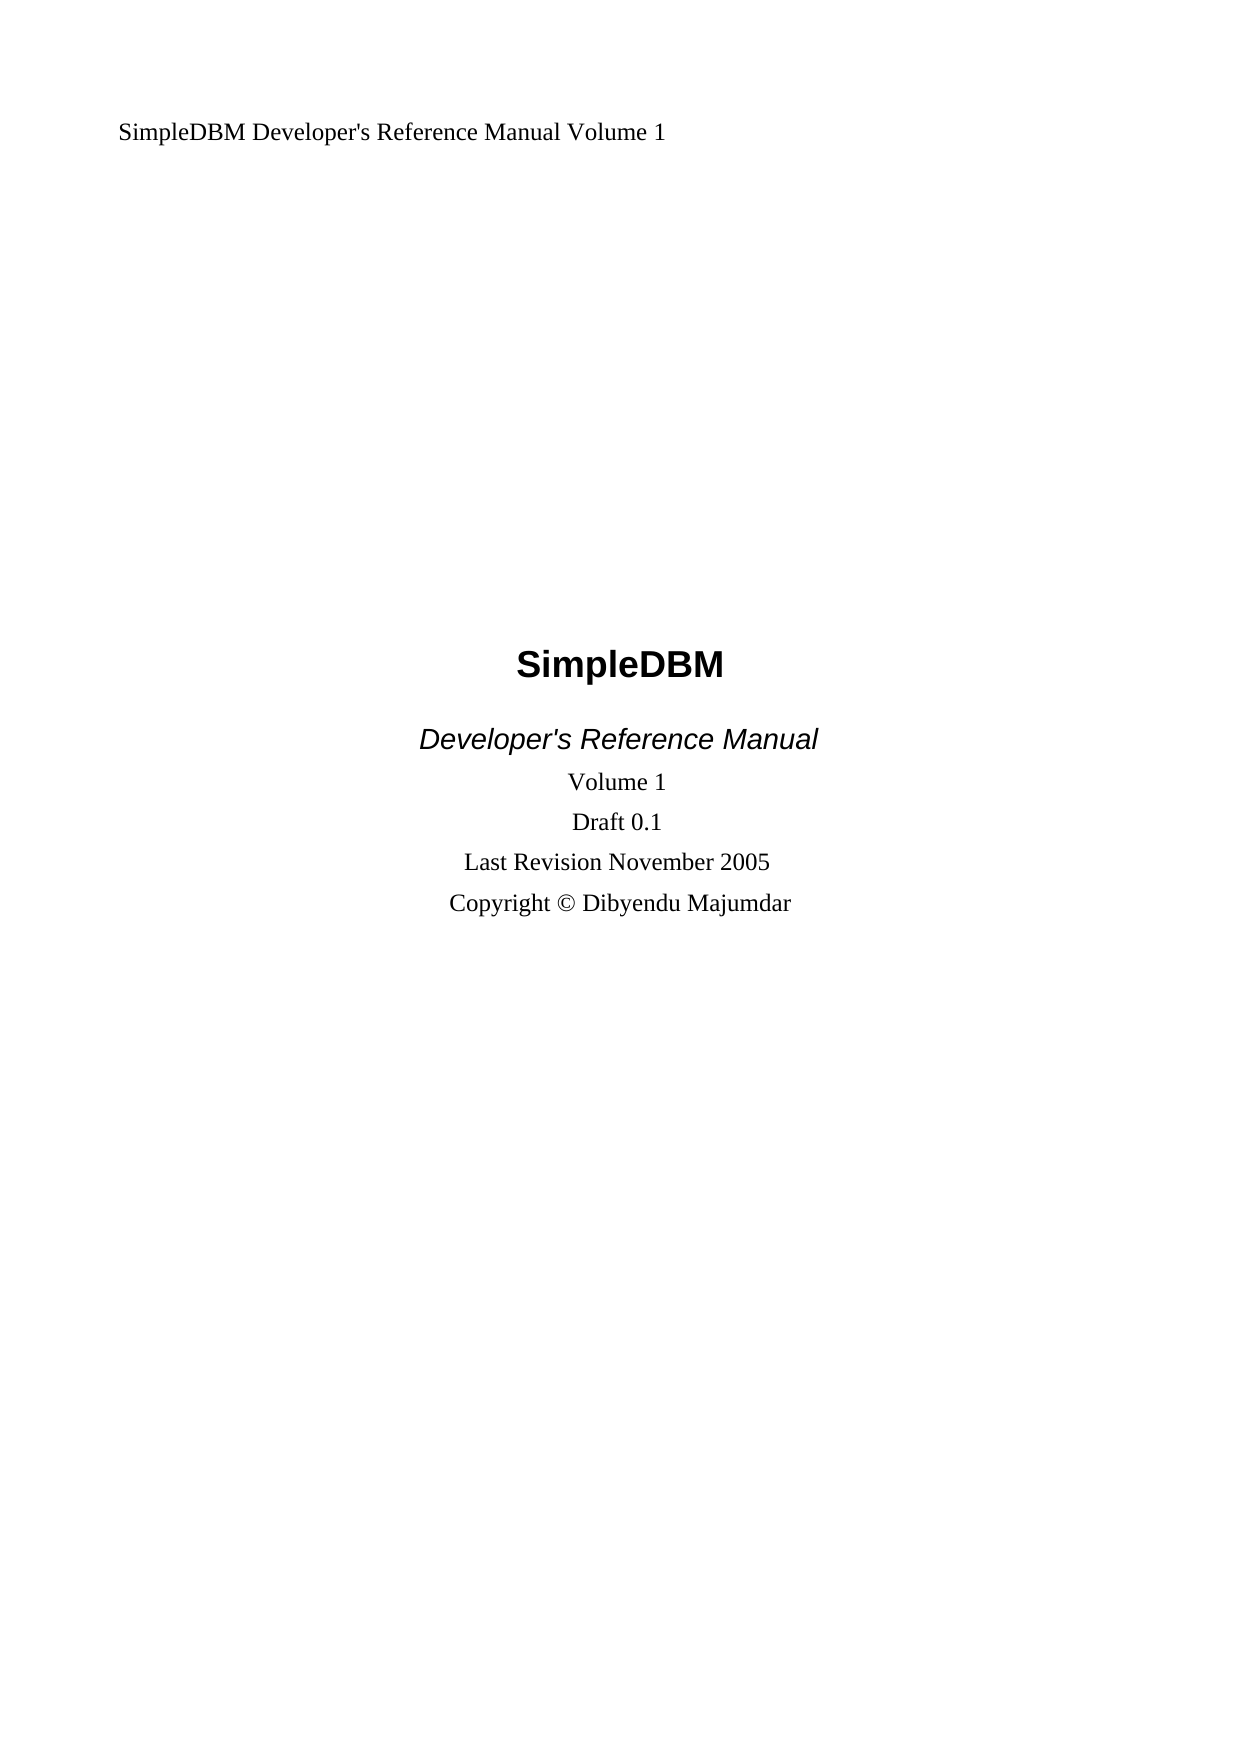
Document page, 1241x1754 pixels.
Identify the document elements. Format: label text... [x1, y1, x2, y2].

text Last Revision November 2005 [118, 848, 1122, 876]
text Volume 1 [118, 768, 1122, 796]
subtitle Developer's Reference Manual [118, 723, 1122, 756]
title SimpleDBM [118, 644, 1122, 686]
text Copyright © Dibyendu Majumdar [118, 889, 1122, 916]
text Draft 0.1 [118, 808, 1122, 836]
